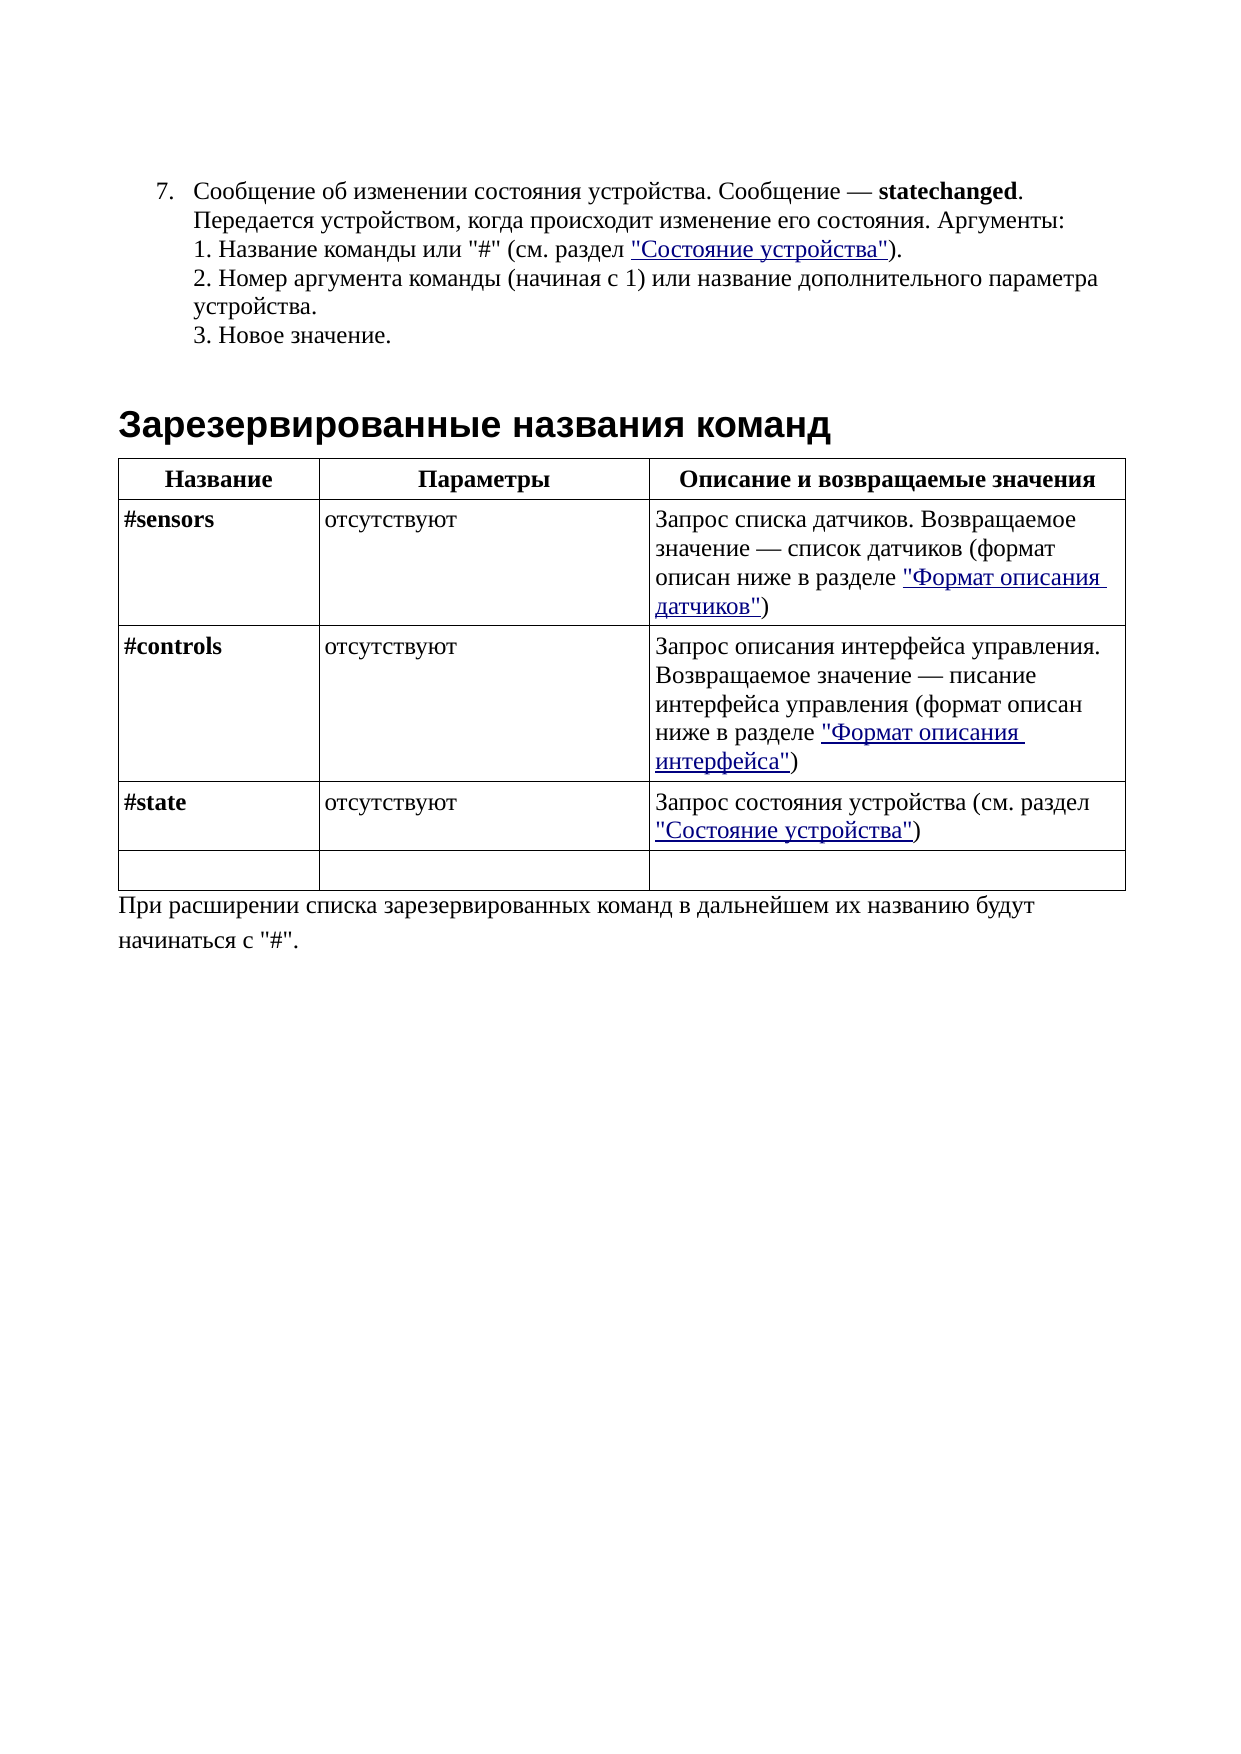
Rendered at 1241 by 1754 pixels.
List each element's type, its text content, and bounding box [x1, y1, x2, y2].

table_cell #sensors [119, 500, 319, 625]
table_header Параметры [320, 459, 649, 499]
table_header Описание и возвращаемые значения [650, 459, 1125, 499]
table_cell отсутствуют [320, 626, 649, 781]
table_cell Запрос списка датчиков. Возвращаемое значение — список датчиков (формат описан ниже в разделе "Формат описания датчиков") [650, 500, 1125, 625]
table_cell [650, 851, 1125, 890]
table_cell отсутствуют [320, 782, 649, 850]
list Сообщение об изменении состояния устройства. Сообщение — statechanged. Передается устройством, когда происходит изменение его состояния. Аргументы: 1. Название команды или "#" (см. раздел "Состояние устройства"). 2. Номер аргумента команды (начиная с 1) или название дополнительного параметра устройства. 3. Новое значение. [156, 176, 1122, 349]
table_cell Запрос состояния устройства (см. раздел "Состояние устройства") [650, 782, 1125, 850]
table_cell отсутствуют [320, 500, 649, 625]
table_cell [320, 851, 649, 890]
table_cell #state [119, 782, 319, 850]
table_cell Запрос описания интерфейса управления. Возвращаемое значение — писание интерфейса управления (формат описан ниже в разделе "Формат описания интерфейса") [650, 626, 1125, 781]
table_cell [119, 851, 319, 890]
table_header Название [119, 459, 319, 499]
text При расширении списка зарезервированных команд в дальнейшем их названию будут начинаться с "#". [118, 891, 1122, 954]
subtitle Зарезервированные названия команд [118, 403, 1122, 446]
table_cell #controls [119, 626, 319, 781]
